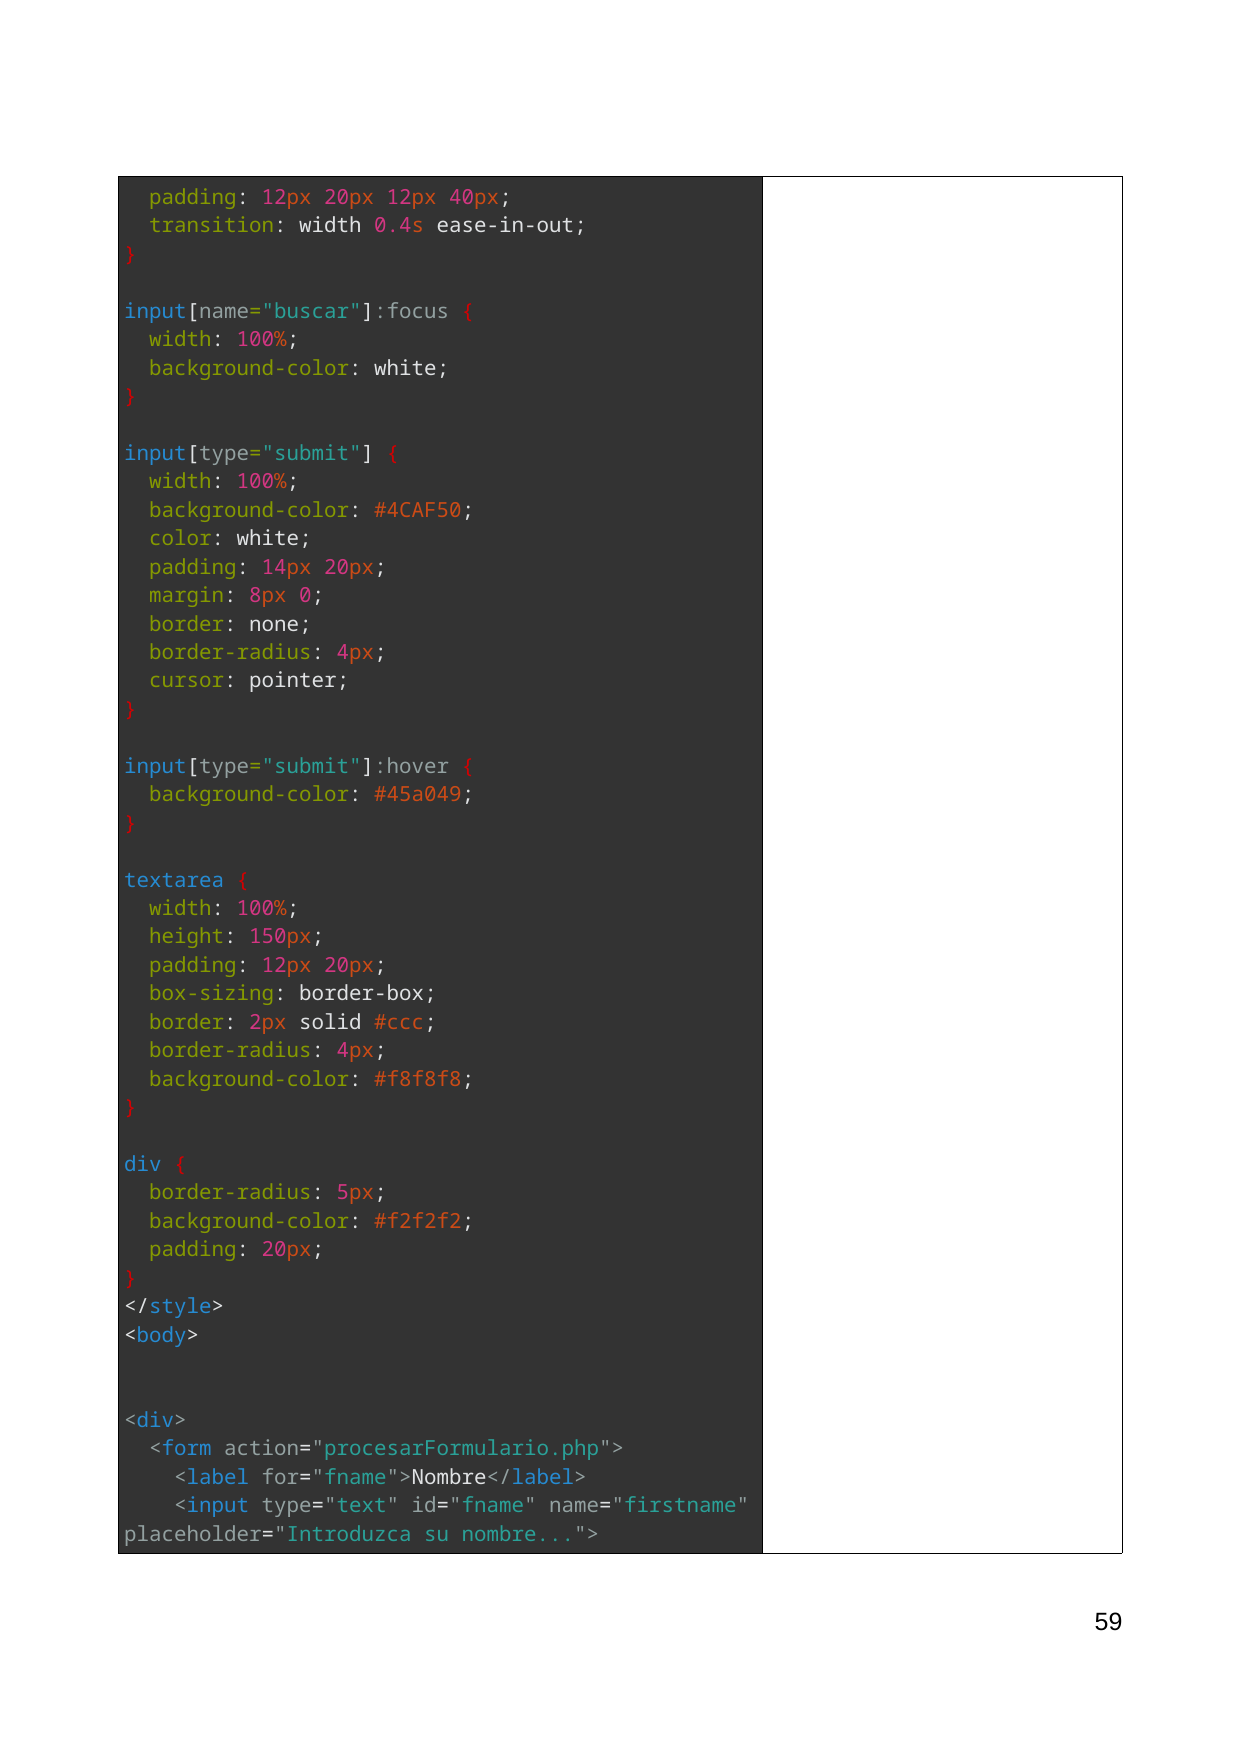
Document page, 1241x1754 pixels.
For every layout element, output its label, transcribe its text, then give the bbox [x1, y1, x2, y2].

table_header padding: 12px 20px 12px 40px; transition: width 0.4s ease-in-out; } input[name="buscar"]:focus { width: 100%; background-color: white; } input[type="submit"] { width: 100%; background-color: #4CAF50; color: white; padding: 14px 20px; margin: 8px 0; border: none; border-radius: 4px; cursor: pointer; } input[type="submit"]:hover { background-color: #45a049; } textarea { width: 100%; height: 150px; padding: 12px 20px; box-sizing: border-box; border: 2px solid #ccc; border-radius: 4px; background-color: #f8f8f8; } div { border-radius: 5px; background-color: #f2f2f2; padding: 20px; } </style> <body> <div> <form action="procesarFormulario.php"> <label for="fname">Nombre</label> <input type="text" id="fname" name="firstname" placeholder="Introduzca su nombre..."> [119, 177, 762, 1553]
table_header [763, 177, 1122, 1553]
